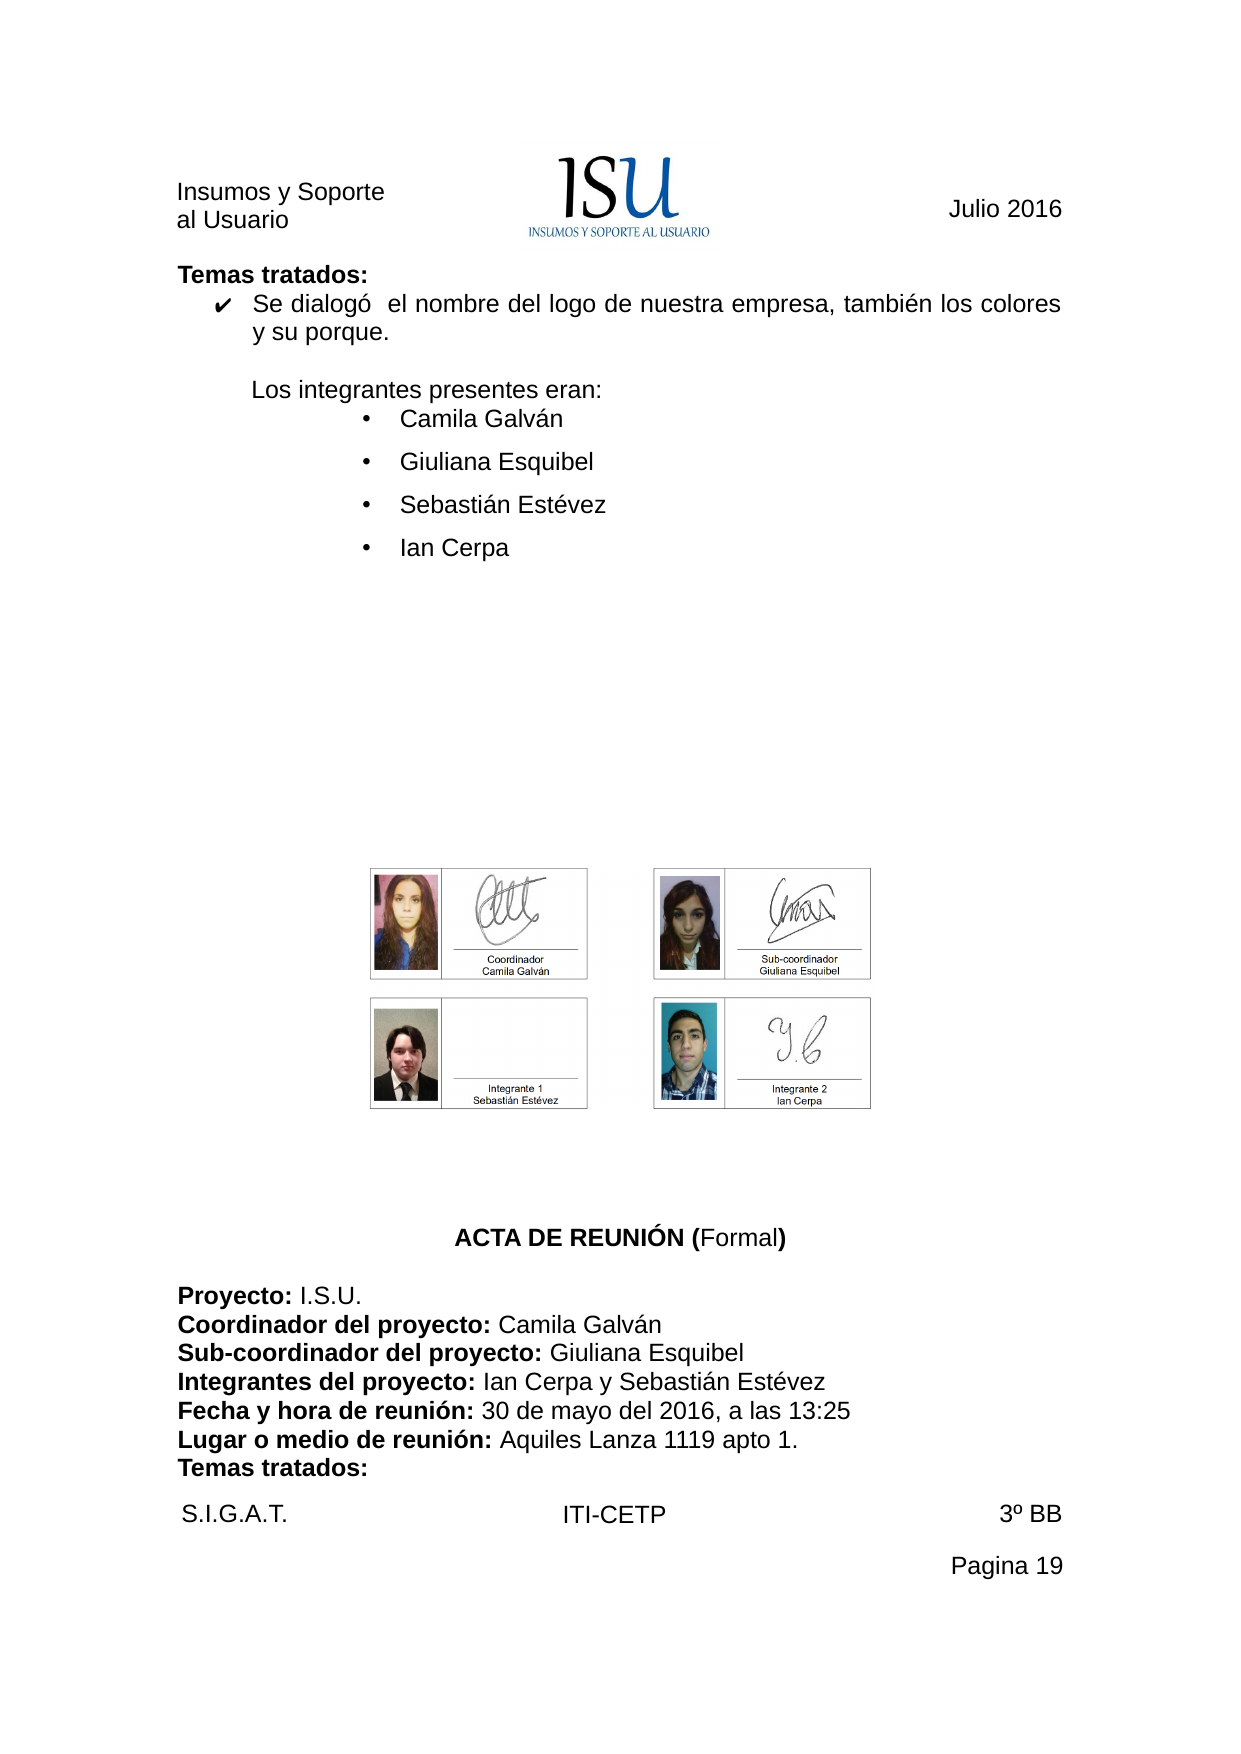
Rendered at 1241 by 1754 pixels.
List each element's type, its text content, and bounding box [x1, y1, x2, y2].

list Giuliana Esquibel [362, 447, 1063, 476]
list Sebastián Estévez [362, 490, 1063, 519]
text Temas tratados: [177, 260, 1063, 288]
text Integrantes del proyecto: Ian Cerpa y Sebastián Estévez [177, 1367, 1063, 1396]
text Temas tratados: [177, 1453, 1063, 1482]
text Coordinador del proyecto: Camila Galván [177, 1310, 1063, 1338]
list Camila Galván [362, 404, 1063, 432]
text Proyecto: I.S.U. [177, 1281, 1063, 1310]
text Fecha y hora de reunión: 30 de mayo del 2016, a las 13:25 [177, 1396, 1063, 1425]
text Lugar o medio de reunión: Aquiles Lanza 1119 apto 1. [177, 1425, 1063, 1453]
text Los integrantes presentes eran: [177, 375, 1063, 404]
list Ian Cerpa [362, 533, 1063, 562]
list Se dialogó el nombre del logo de nuestra empresa, también los colores y su porque. [215, 288, 1063, 346]
text Sub-coordinador del proyecto: Giuliana Esquibel [177, 1338, 1063, 1367]
text ACTA DE REUNIÓN (Formal) [177, 1223, 1063, 1252]
